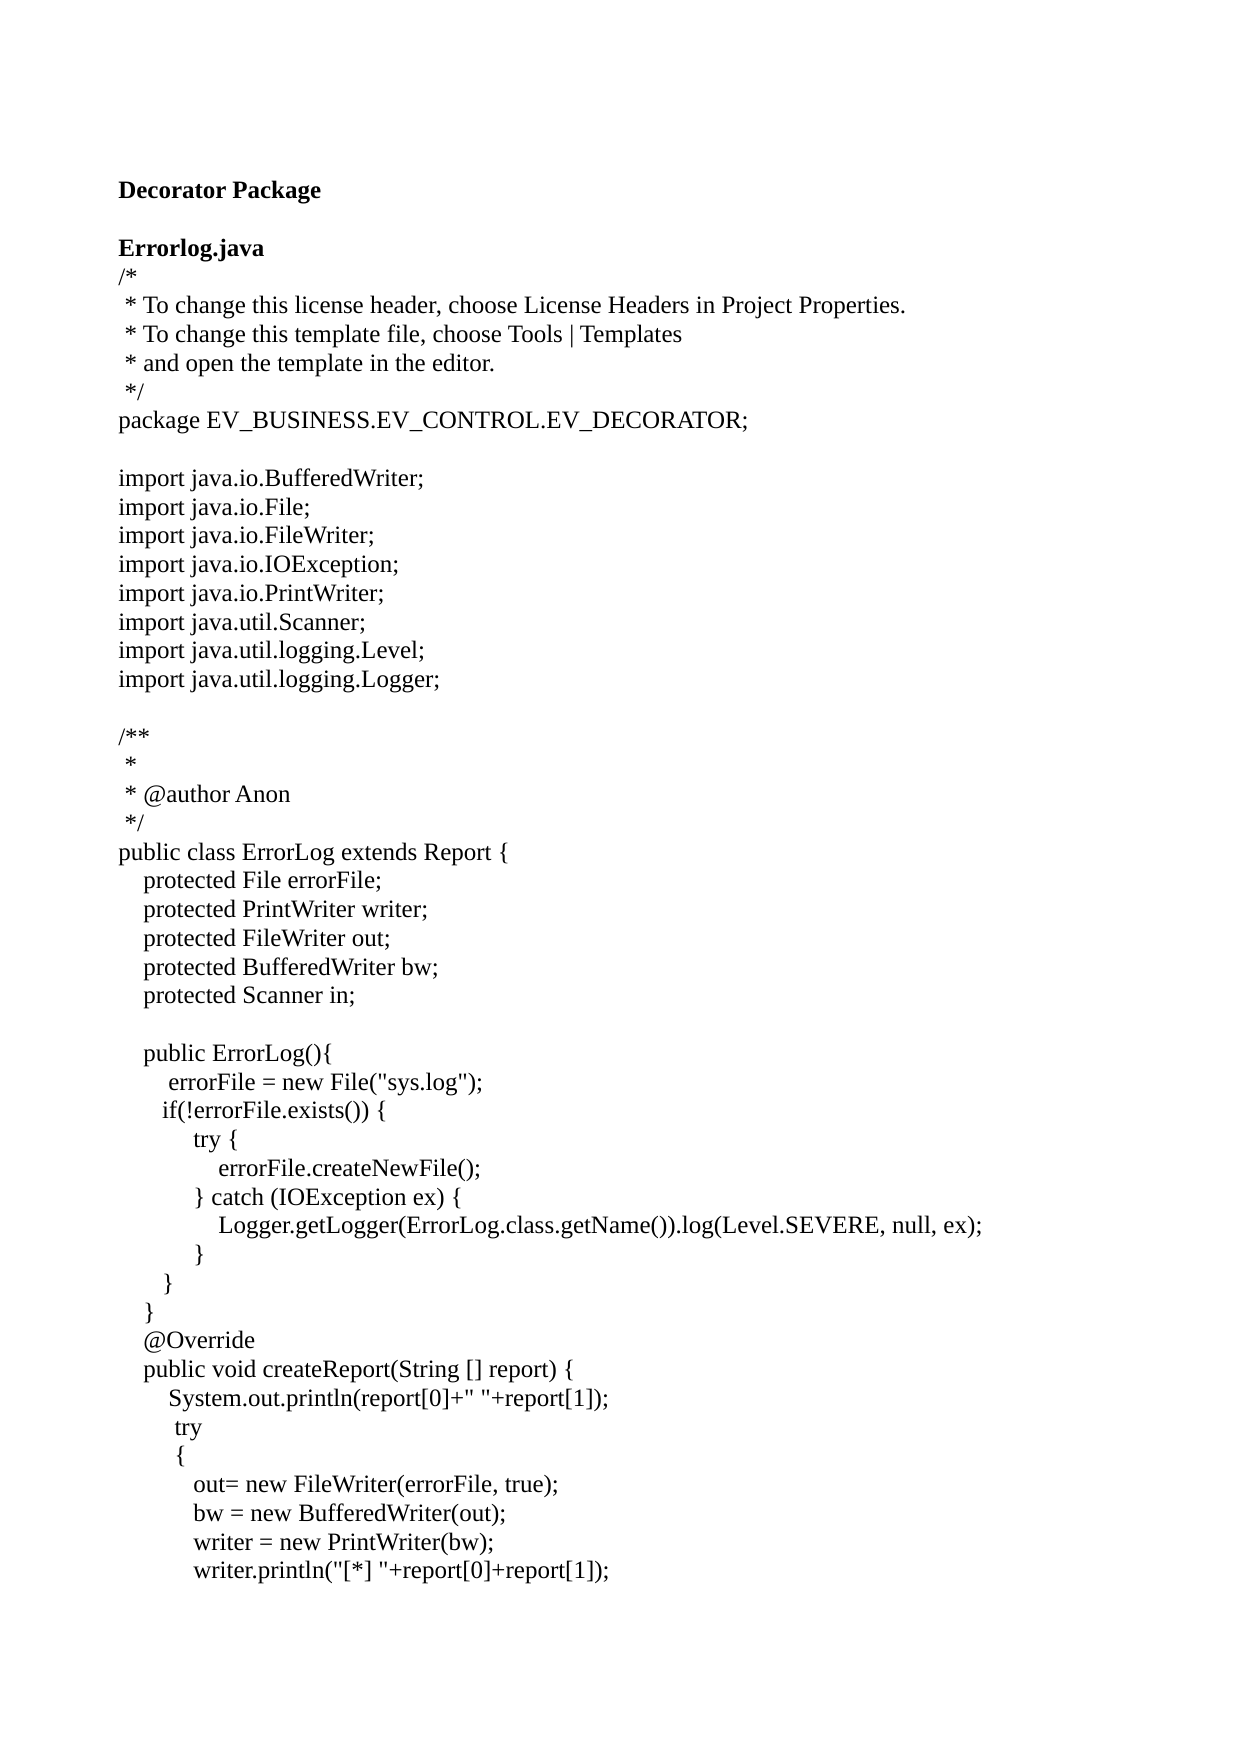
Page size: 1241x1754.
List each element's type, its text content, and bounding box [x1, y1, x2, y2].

text protected PrintWriter writer; [118, 894, 1122, 923]
text { [118, 1441, 1122, 1469]
text * @author Anon [118, 779, 1122, 808]
text protected Scanner in; [118, 981, 1122, 1009]
text try [118, 1412, 1122, 1441]
text } [118, 1297, 1122, 1326]
text * and open the template in the editor. [118, 348, 1122, 377]
text errorFile = new File("sys.log"); [118, 1067, 1122, 1096]
text import java.io.IOException; [118, 549, 1122, 578]
text import java.io.BufferedWriter; [118, 463, 1122, 492]
text * To change this template file, choose Tools | Templates [118, 319, 1122, 348]
text /* [118, 262, 1122, 291]
text import java.io.File; [118, 492, 1122, 521]
text Logger.getLogger(ErrorLog.class.getName()).log(Level.SEVERE, null, ex); [118, 1211, 1122, 1239]
text package EV_BUSINESS.EV_CONTROL.EV_DECORATOR; [118, 406, 1122, 434]
text if(!errorFile.exists()) { [118, 1096, 1122, 1124]
text import java.util.logging.Level; [118, 636, 1122, 664]
text } [118, 1239, 1122, 1268]
text @Override [118, 1326, 1122, 1354]
text try { [118, 1124, 1122, 1153]
text bw = new BufferedWriter(out); [118, 1498, 1122, 1527]
text * [118, 751, 1122, 779]
text protected File errorFile; [118, 866, 1122, 894]
text writer = new PrintWriter(bw); [118, 1527, 1122, 1556]
text protected BufferedWriter bw; [118, 952, 1122, 981]
text Errorlog.java [118, 233, 1122, 262]
text public ErrorLog(){ [118, 1038, 1122, 1067]
text public void createReport(String [] report) { [118, 1354, 1122, 1383]
text * To change this license header, choose License Headers in Project Properties. [118, 291, 1122, 319]
text protected FileWriter out; [118, 923, 1122, 952]
text Decorator Package [118, 176, 1122, 204]
text System.out.println(report[0]+" "+report[1]); [118, 1383, 1122, 1412]
text */ [118, 808, 1122, 837]
text out= new FileWriter(errorFile, true); [118, 1469, 1122, 1498]
text } catch (IOException ex) { [118, 1182, 1122, 1211]
text import java.util.logging.Logger; [118, 664, 1122, 693]
text import java.io.FileWriter; [118, 521, 1122, 549]
text errorFile.createNewFile(); [118, 1153, 1122, 1182]
text */ [118, 377, 1122, 406]
text import java.util.Scanner; [118, 607, 1122, 636]
text public class ErrorLog extends Report { [118, 837, 1122, 866]
text } [118, 1268, 1122, 1297]
text /** [118, 722, 1122, 751]
text import java.io.PrintWriter; [118, 578, 1122, 607]
text writer.println("[*] "+report[0]+report[1]); [118, 1556, 1122, 1584]
